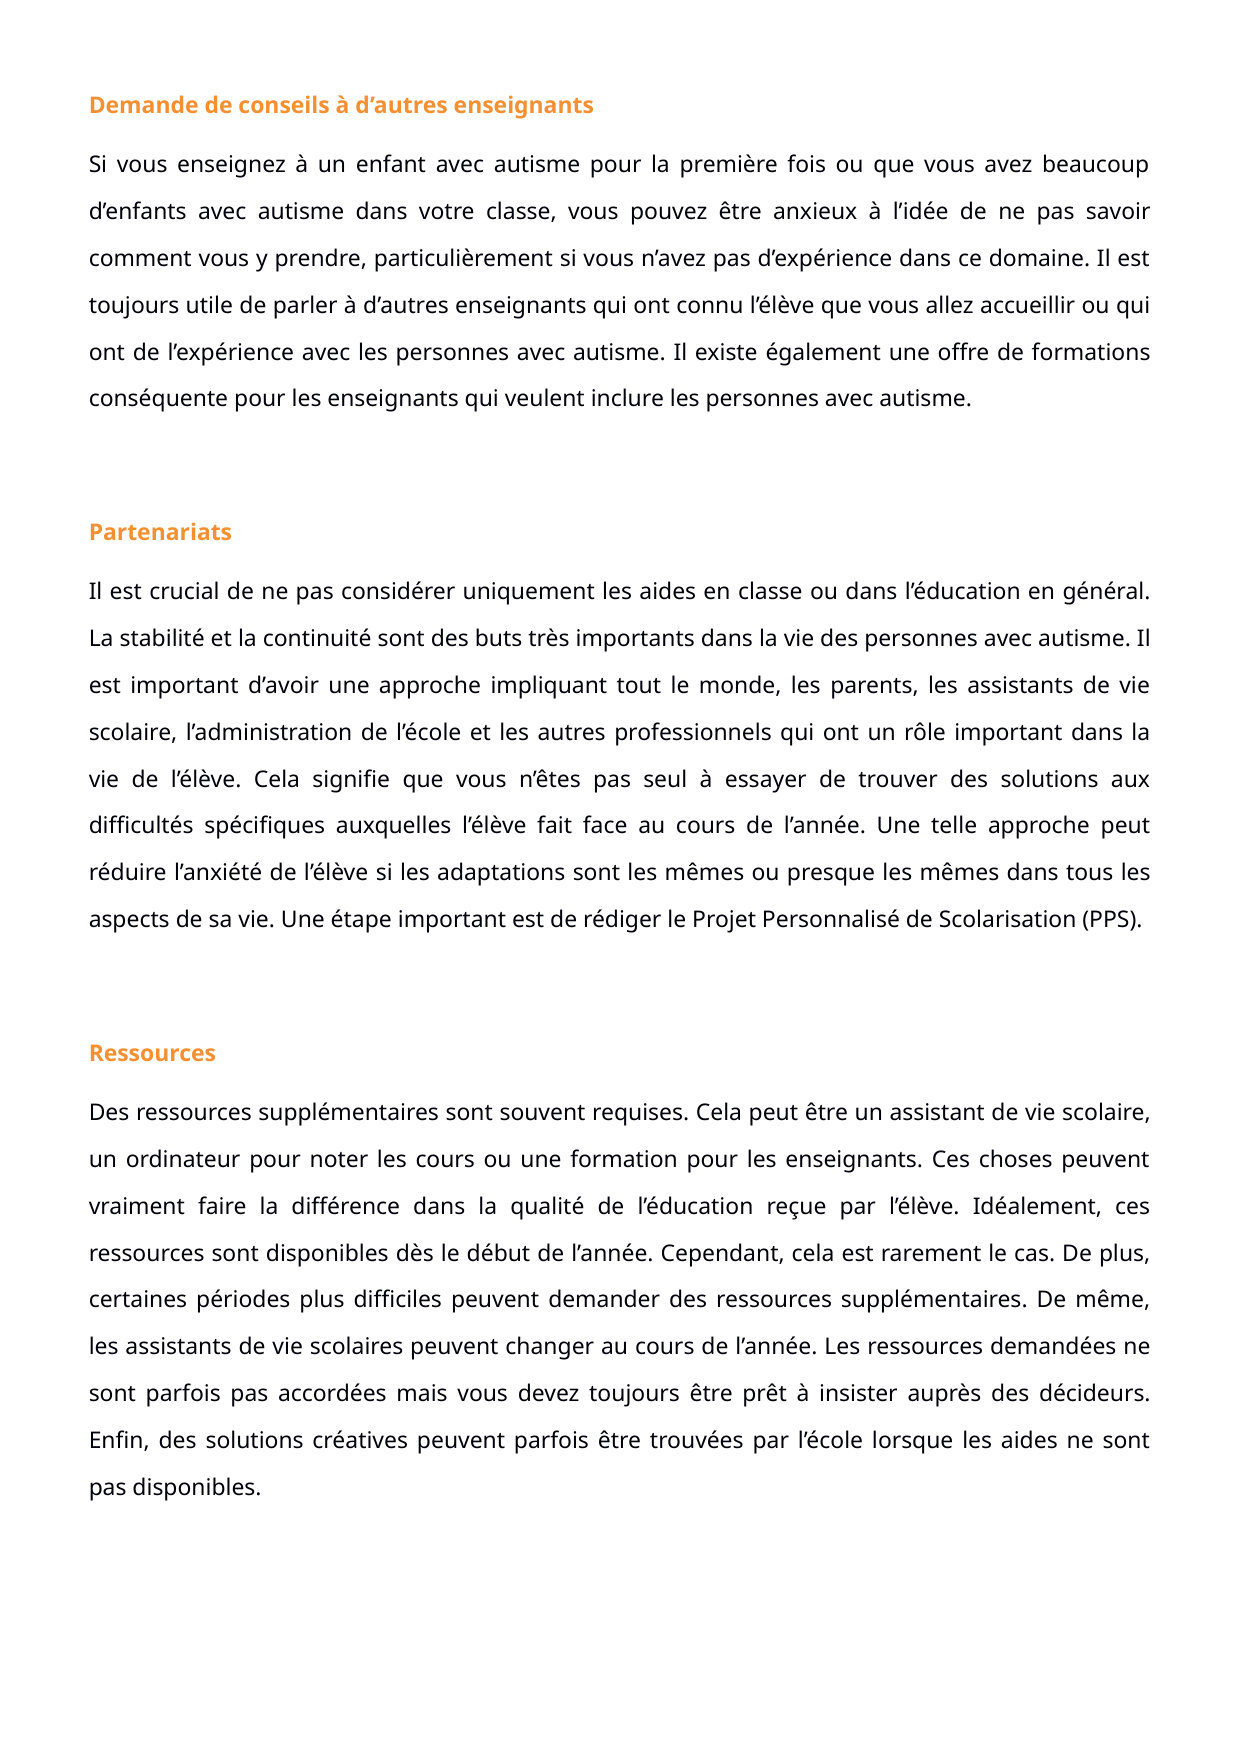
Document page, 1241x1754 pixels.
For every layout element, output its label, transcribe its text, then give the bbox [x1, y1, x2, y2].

text Si vous enseignez à un enfant avec autisme pour la première fois ou que vous avez beaucoup d’enfants avec autisme dans votre classe, vous pouvez être anxieux à l’idée de ne pas savoir comment vous y prendre, particulièrement si vous n’avez pas d’expérience dans ce domaine. Il est toujours utile de parler à d’autres enseignants qui ont connu l’élève que vous allez accueillir ou qui ont de l’expérience avec les personnes avec autisme. Il existe également une offre de formations conséquente pour les enseignants qui veulent inclure les personnes avec autisme. [88, 148, 1152, 413]
subtitle Demande de conseils à d’autres enseignants [88, 88, 1152, 120]
subtitle Partenariats [88, 516, 1152, 547]
subtitle Ressources [88, 1036, 1152, 1068]
text Il est crucial de ne pas considérer uniquement les aides en classe ou dans l’éducation en général. La stabilité et la continuité sont des buts très importants dans la vie des personnes avec autisme. Il est important d’avoir une approche impliquant tout le monde, les parents, les assistants de vie scolaire, l’administration de l’école et les autres professionnels qui ont un rôle important dans la vie de l’élève. Cela signifie que vous n’êtes pas seul à essayer de trouver des solutions aux difficultés spécifiques auxquelles l’élève fait face au cours de l’année. Une telle approche peut réduire l’anxiété de l’élève si les adaptations sont les mêmes ou presque les mêmes dans tous les aspects de sa vie. Une étape important est de rédiger le Projet Personnalisé de Scolarisation (PPS). [88, 575, 1152, 934]
text Des ressources supplémentaires sont souvent requises. Cela peut être un assistant de vie scolaire, un ordinateur pour noter les cours ou une formation pour les enseignants. Ces choses peuvent vraiment faire la différence dans la qualité de l’éducation reçue par l’élève. Idéalement, ces ressources sont disponibles dès le début de l’année. Cependant, cela est rarement le cas. De plus, certaines périodes plus difficiles peuvent demander des ressources supplémentaires. De même, les assistants de vie scolaires peuvent changer au cours de l’année. Les ressources demandées ne sont parfois pas accordées mais vous devez toujours être prêt à insister auprès des décideurs. Enfin, des solutions créatives peuvent parfois être trouvées par l’école lorsque les aides ne sont pas disponibles. [88, 1096, 1152, 1502]
